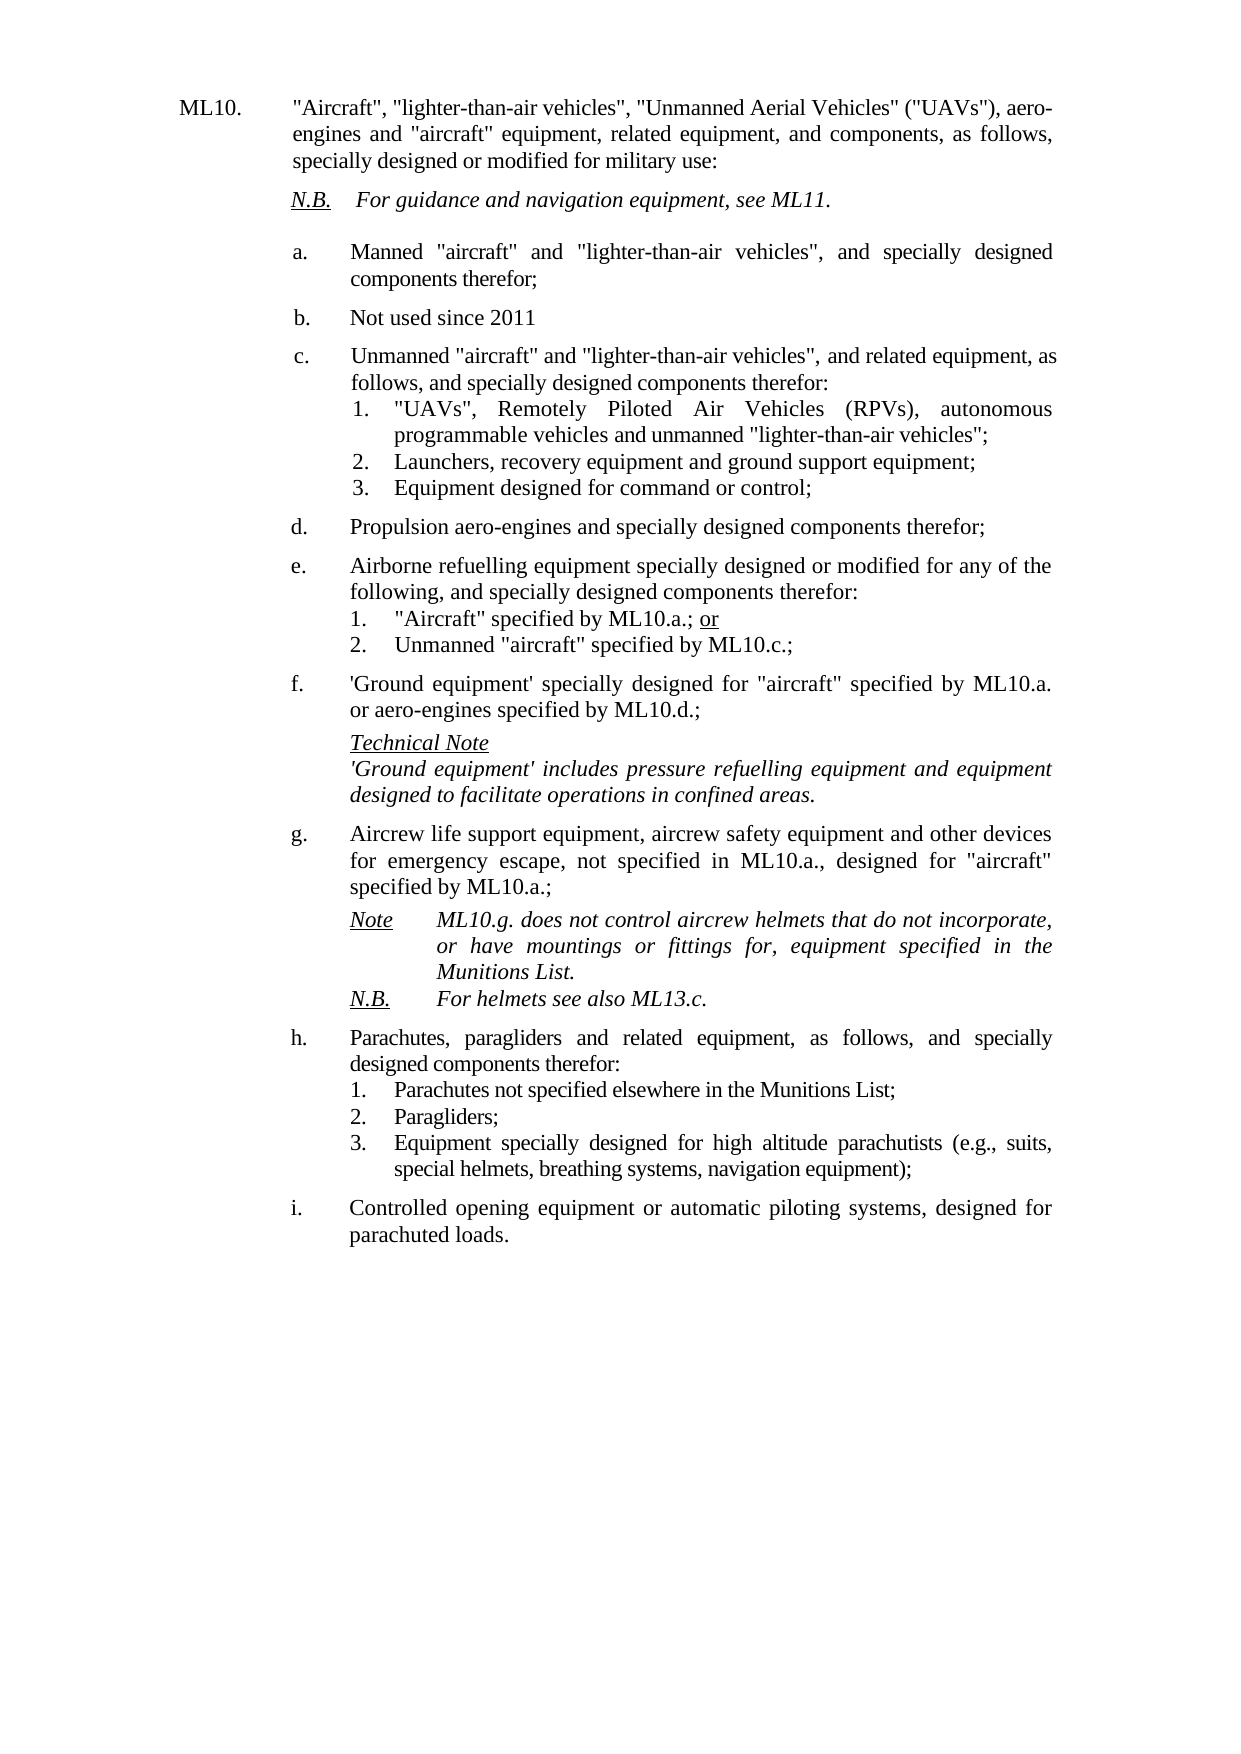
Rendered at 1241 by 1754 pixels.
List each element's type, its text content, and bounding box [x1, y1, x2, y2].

text f. 'Ground equipment' specially designed for "aircraft" specified by ML10.a. or aero-engines specified by ML10.d.; [291, 670, 1053, 723]
text e. Airborne refuelling equipment specially designed or modified for any of the following, and specially designed components therefor: [291, 552, 1053, 605]
text h. Parachutes, paragliders and related equipment, as follows, and specially designed components therefor: [291, 1024, 1053, 1076]
text a. Manned "aircraft" and "lighter-than-air vehicles", and specially designed components therefor; [292, 238, 1053, 291]
list g. Aircrew life support equipment, aircrew safety equipment and other devices for emergency escape, not specified in ML10.a., designed for "aircraft" specified by ML10.a.; [291, 820, 1053, 899]
text 'Ground equipment' includes pressure refuelling equipment and equipment designed to facilitate operations in confined areas. [349, 755, 1053, 808]
text 1. Parachutes not specified elsewhere in the Munitions List; [350, 1076, 1053, 1103]
text b. Not used since 2011 [294, 304, 1053, 330]
text 1. "UAVs", Remotely Piloted Air Vehicles (RPVs), autonomous programmable vehicles and unmanned "lighter-than-air vehicles"; [352, 395, 1053, 448]
text N.B. For guidance and navigation equipment, see ML11. [291, 186, 1053, 212]
text Technical Note [349, 729, 1053, 755]
list N.B. For helmets see also ML13.c. [349, 985, 1053, 1011]
text d. Propulsion aero-engines and specially designed components therefor; [291, 513, 1053, 539]
list Note ML10.g. does not control aircrew helmets that do not incorporate, or have mountings or fittings for, equipment specified in the Munitions List. [349, 906, 1053, 985]
text 2. Paragliders; [350, 1103, 1053, 1129]
text 3. Equipment designed for command or control; [352, 474, 1053, 501]
text 2. Launchers, recovery equipment and ground support equipment; [352, 448, 1053, 474]
text 1. "Aircraft" specified by ML10.a.; or [349, 605, 1053, 631]
text ML10. "Aircraft", "lighter-than-air vehicles", "Unmanned Aerial Vehicles" ("UAVs"), aero-engines and "aircraft" equipment, related equipment, and components, as follows, specially designed or modified for military use: [179, 94, 1053, 173]
text i. Controlled opening equipment or automatic piloting systems, designed for parachuted loads. [187, 1194, 1053, 1247]
text 2. Unmanned "aircraft" specified by ML10.c.; [349, 631, 1053, 657]
text c. Unmanned "aircraft" and "lighter-than-air vehicles", and related equipment, as follows, and specially designed components therefor: [187, 342, 1057, 395]
text 3. Equipment specially designed for high altitude parachutists (e.g., suits, special helmets, breathing systems, navigation equipment); [350, 1129, 1053, 1182]
